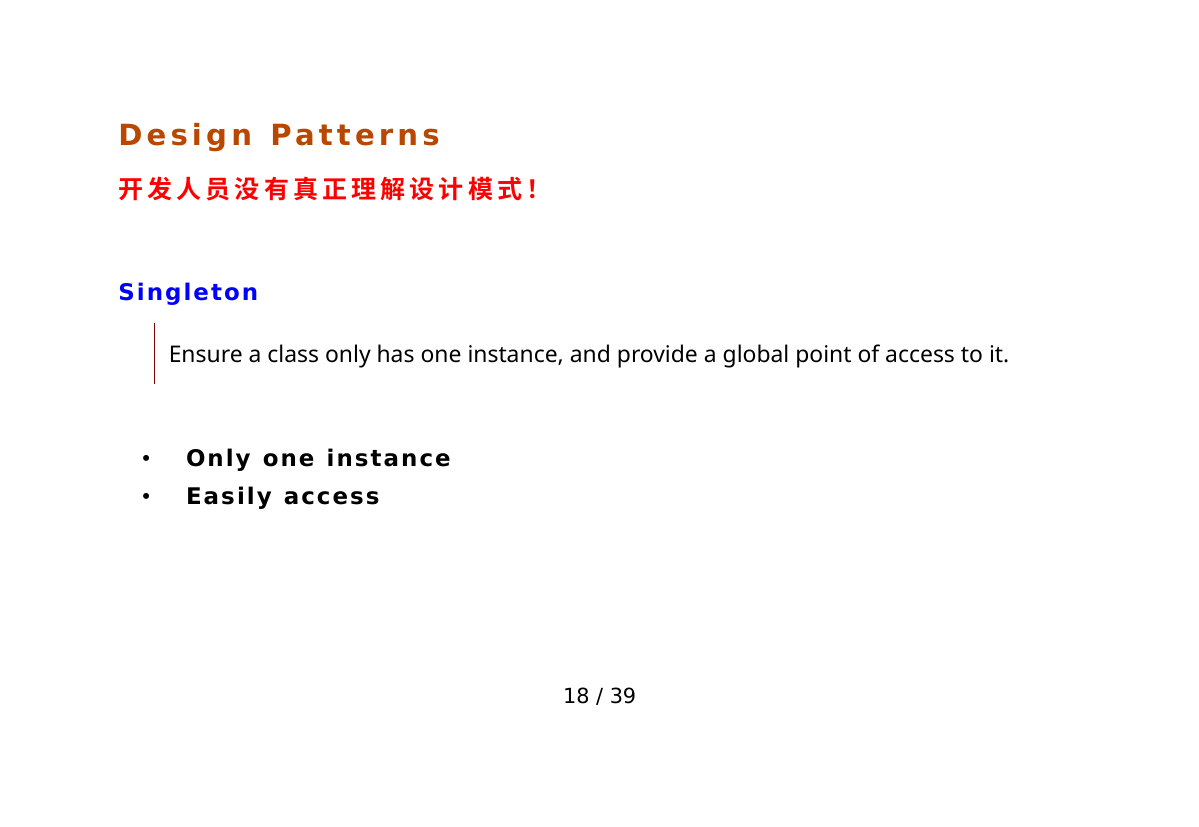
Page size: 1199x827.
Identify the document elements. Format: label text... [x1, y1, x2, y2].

text 开发人员没有真正理解设计模式！ [118, 170, 1081, 206]
text Singleton [118, 279, 1081, 305]
subtitle Only one instance [142, 445, 1081, 471]
title Design Patterns [118, 118, 1081, 152]
text Ensure a class only has one instance, and provide a global point of access to it. [155, 323, 1081, 384]
subtitle Easily access [142, 483, 1081, 510]
